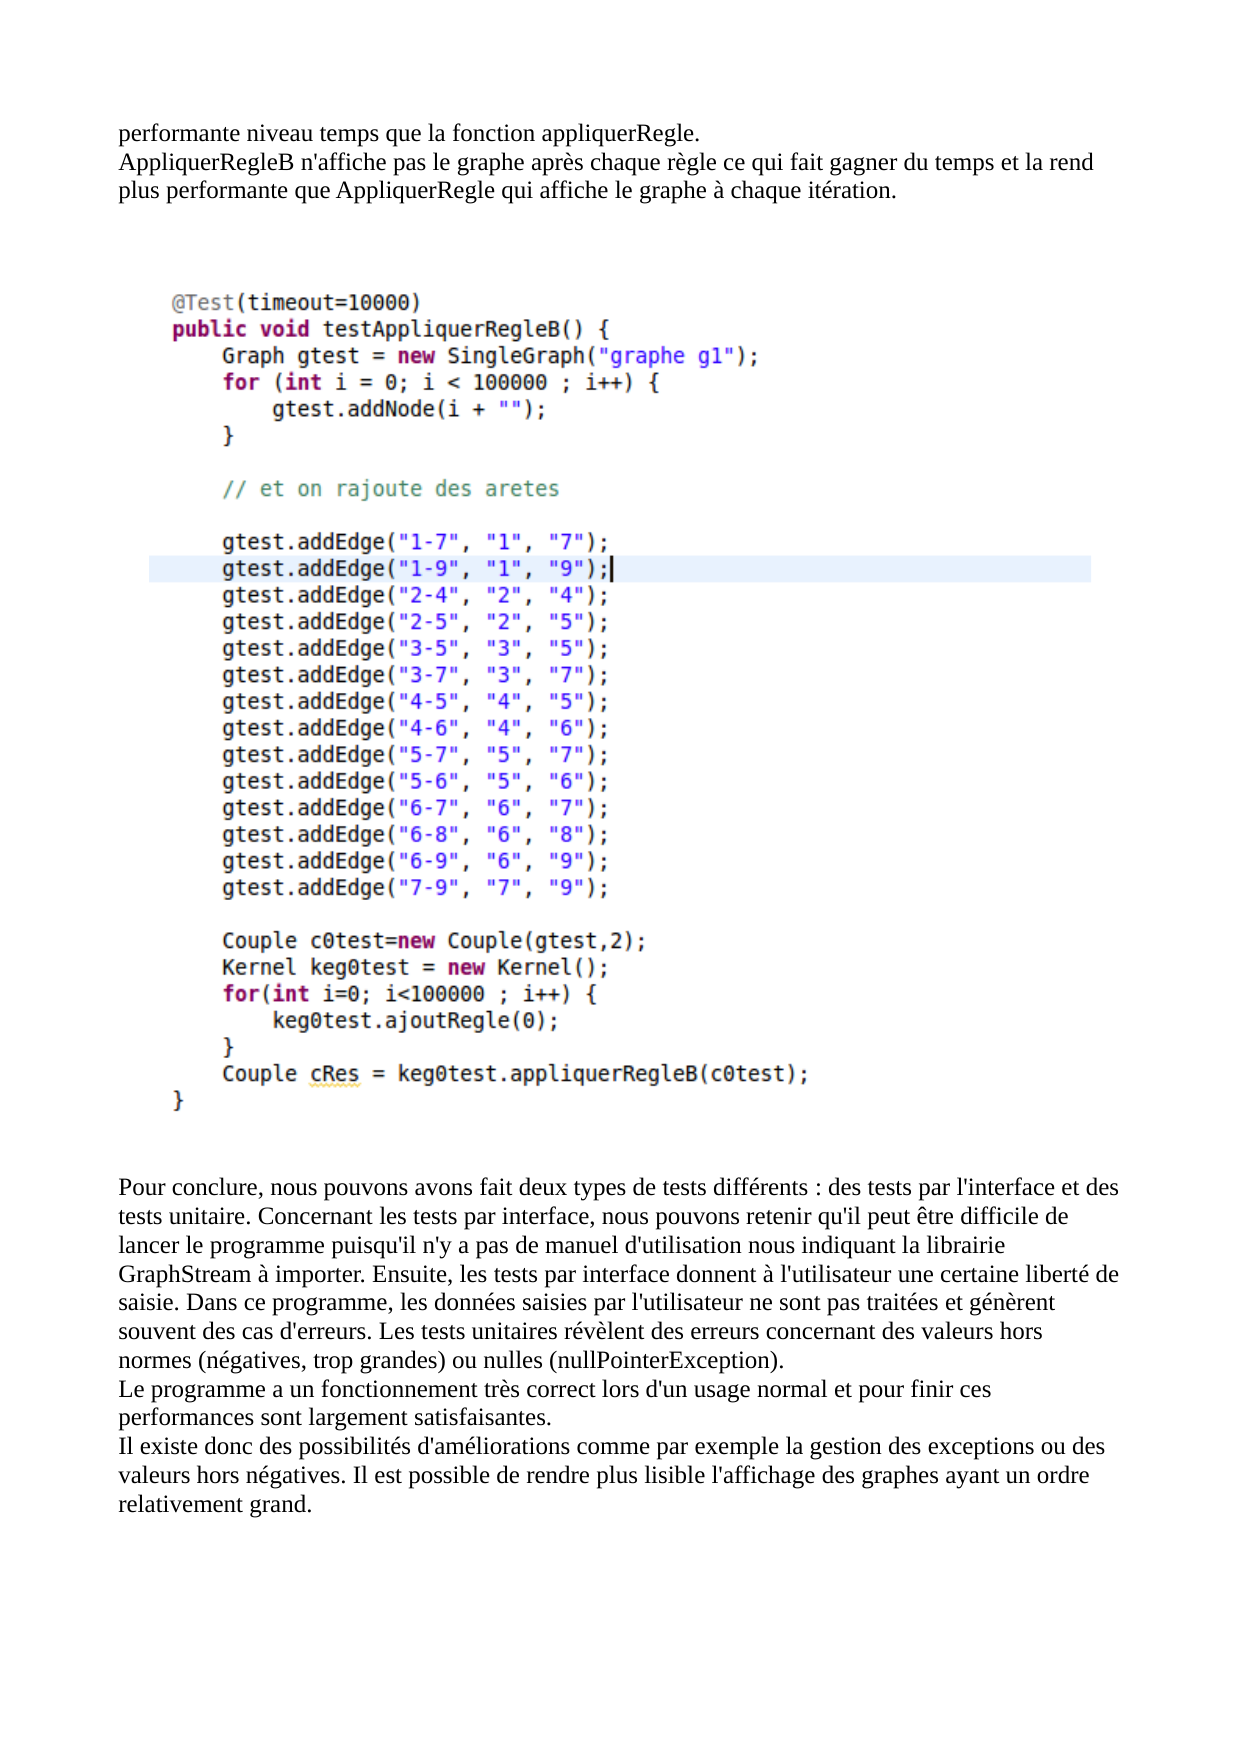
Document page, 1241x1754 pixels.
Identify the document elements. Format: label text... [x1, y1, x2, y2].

text AppliquerRegleB n'affiche pas le graphe après chaque règle ce qui fait gagner du temps et la rend plus performante que AppliquerRegle qui affiche le graphe à chaque itération. [118, 147, 1122, 204]
text Pour conclure, nous pouvons avons fait deux types de tests différents : des tests par l'interface et des tests unitaire. Concernant les tests par interface, nous pouvons retenir qu'il peut être difficile de lancer le programme puisqu'il n'y a pas de manuel d'utilisation nous indiquant la librairie GraphStream à importer. Ensuite, les tests par interface donnent à l'utilisateur une certaine liberté de saisie. Dans ce programme, les données saisies par l'utilisateur ne sont pas traitées et génèrent souvent des cas d'erreurs. Les tests unitaires révèlent des erreurs concernant des valeurs hors normes (négatives, trop grandes) ou nulles (nullPointerException). [118, 1172, 1122, 1374]
picture [149, 290, 1092, 1144]
text Le programme a un fonctionnement très correct lors d'un usage normal et pour finir ces performances sont largement satisfaisantes. [118, 1374, 1122, 1431]
text Il existe donc des possibilités d'améliorations comme par exemple la gestion des exceptions ou des valeurs hors négatives. Il est possible de rendre plus lisible l'affichage des graphes ayant un ordre relativement grand. [118, 1431, 1122, 1517]
text performante niveau temps que la fonction appliquerRegle. [118, 118, 1122, 147]
